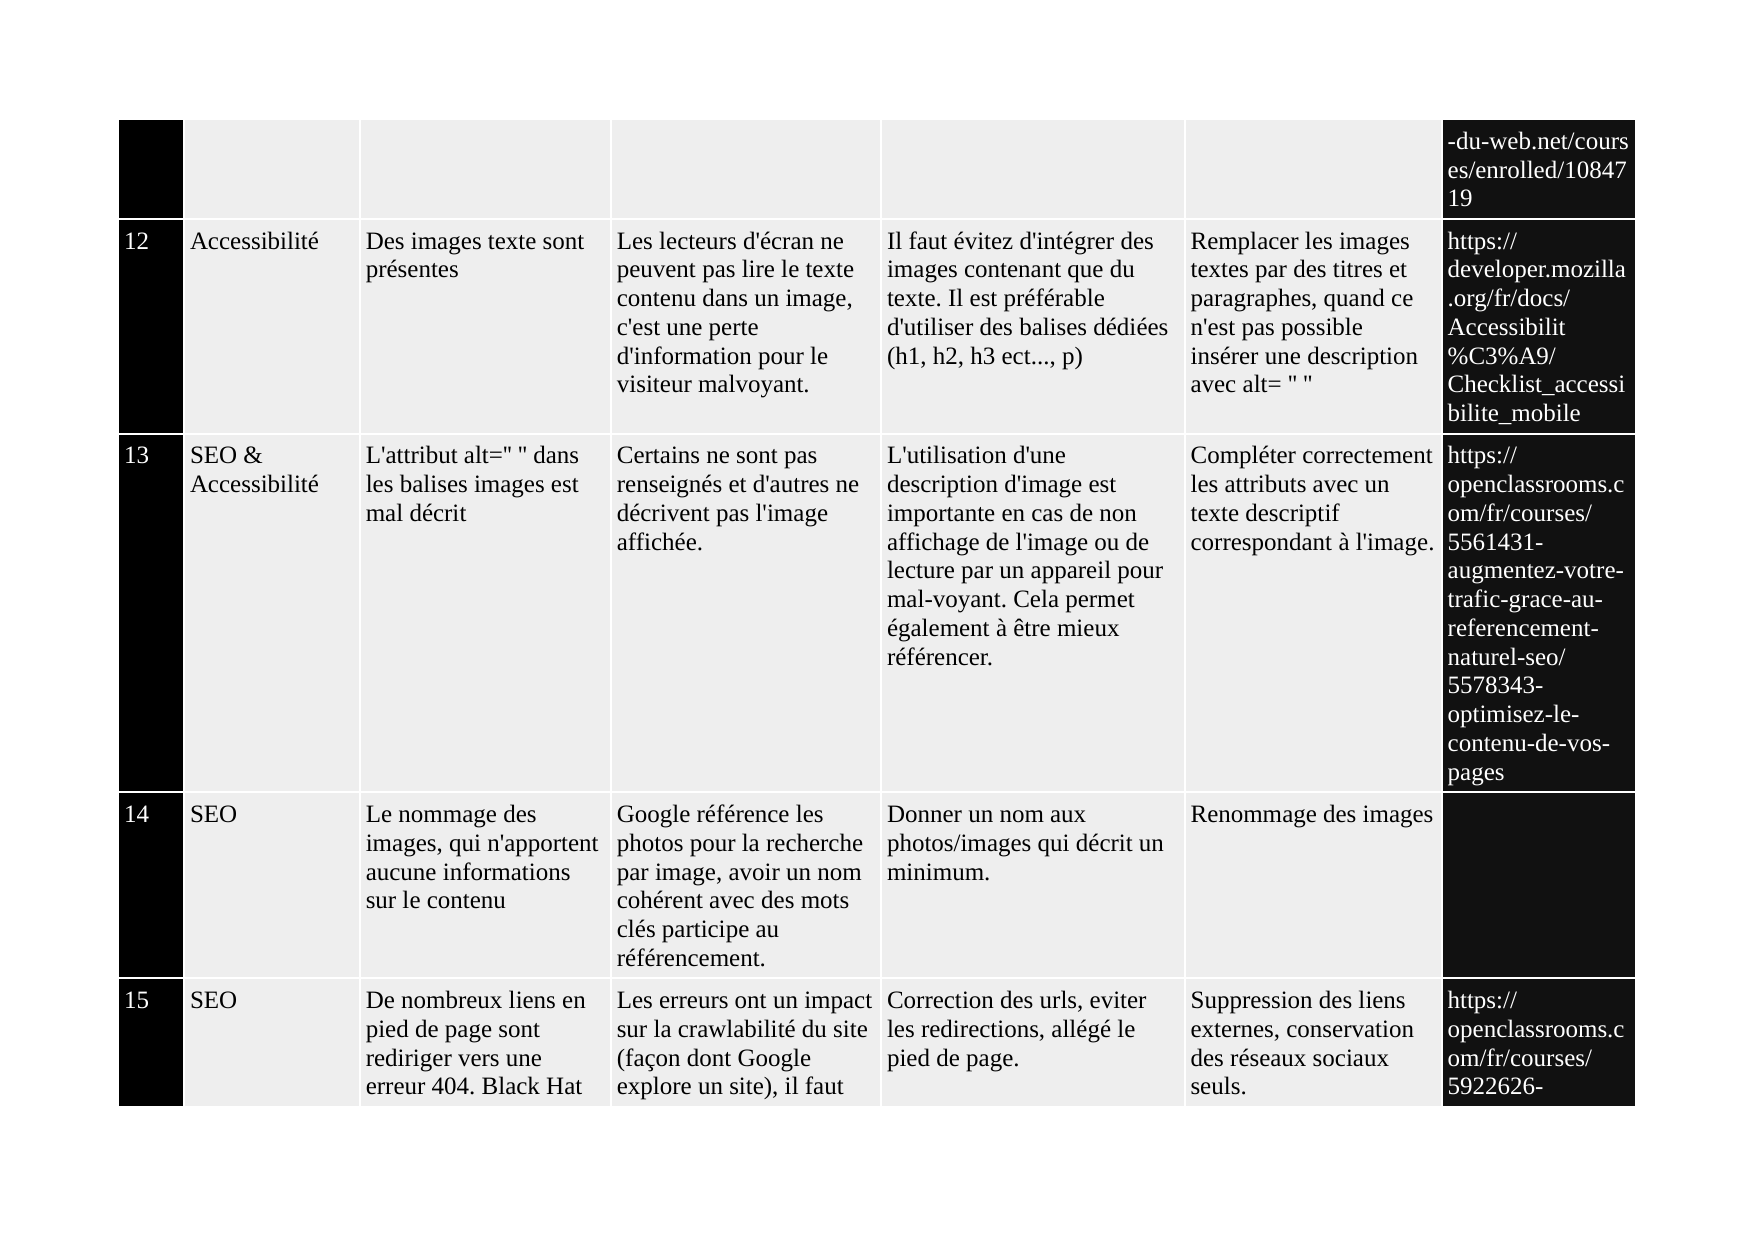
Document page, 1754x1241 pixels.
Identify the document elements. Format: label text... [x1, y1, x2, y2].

table_cell [1186, 120, 1441, 218]
table_cell SEO & Accessibilité [185, 435, 359, 791]
table_cell 14 [119, 793, 183, 977]
table_cell SEO [185, 793, 359, 977]
table_cell Des images texte sont présentes [361, 220, 610, 433]
table_cell [185, 120, 359, 218]
table_cell Renommage des images [1186, 793, 1441, 977]
table_cell Il faut évitez d'intégrer des images contenant que du texte. Il est préférable d'utiliser des balises dédiées (h1, h2, h3 ect..., p) [882, 220, 1184, 433]
table_cell [1443, 793, 1635, 977]
table_cell https://openclassrooms.com/fr/courses/5561431-augmentez-votre-trafic-grace-au-referencement-naturel-seo/5578343-optimisez-le-contenu-de-vos-pages [1443, 435, 1635, 791]
table_cell https://developer.mozilla.org/fr/docs/Accessibilit%C3%A9/Checklist_accessibilite_mobile [1443, 220, 1635, 433]
table_cell Correction des urls, eviter les redirections, allégé le pied de page. [882, 979, 1184, 1106]
table_cell Certains ne sont pas renseignés et d'autres ne décrivent pas l'image affichée. [612, 435, 880, 791]
table_cell 15 [119, 979, 183, 1106]
table_cell Remplacer les images textes par des titres et paragraphes, quand ce n'est pas possible insérer une description avec alt= '' '' [1186, 220, 1441, 433]
table_cell Compléter correctement les attributs avec un texte descriptif correspondant à l'image. [1186, 435, 1441, 791]
table_cell [119, 120, 183, 218]
table_cell Les erreurs ont un impact sur la crawlabilité du site (façon dont Google explore un site), il faut [612, 979, 880, 1106]
table_cell [882, 120, 1184, 218]
table_cell L'attribut alt='' '' dans les balises images est mal décrit [361, 435, 610, 791]
table_cell 12 [119, 220, 183, 433]
table_cell SEO [185, 979, 359, 1106]
table_cell 13 [119, 435, 183, 791]
table_cell Le nommage des images, qui n'apportent aucune informations sur le contenu [361, 793, 610, 977]
table_cell Accessibilité [185, 220, 359, 433]
table_cell Google référence les photos pour la recherche par image, avoir un nom cohérent avec des mots clés participe au référencement. [612, 793, 880, 977]
table_cell De nombreux liens en pied de page sont rediriger vers une erreur 404. Black Hat [361, 979, 610, 1106]
table_cell Donner un nom aux photos/images qui décrit un minimum. [882, 793, 1184, 977]
table_cell Les lecteurs d'écran ne peuvent pas lire le texte contenu dans un image, c'est une perte d'information pour le visiteur malvoyant. [612, 220, 880, 433]
table_cell [612, 120, 880, 218]
table_cell L'utilisation d'une description d'image est importante en cas de non affichage de l'image ou de lecture par un appareil pour mal-voyant. Cela permet également à être mieux référencer. [882, 435, 1184, 791]
table_cell Suppression des liens externes, conservation des réseaux sociaux seuls. [1186, 979, 1441, 1106]
table_cell du-web.net/courses/enrolled/1084719 [1443, 120, 1635, 218]
table_cell [361, 120, 610, 218]
table_cell https://openclassrooms.com/fr/courses/5922626- [1443, 979, 1635, 1106]
